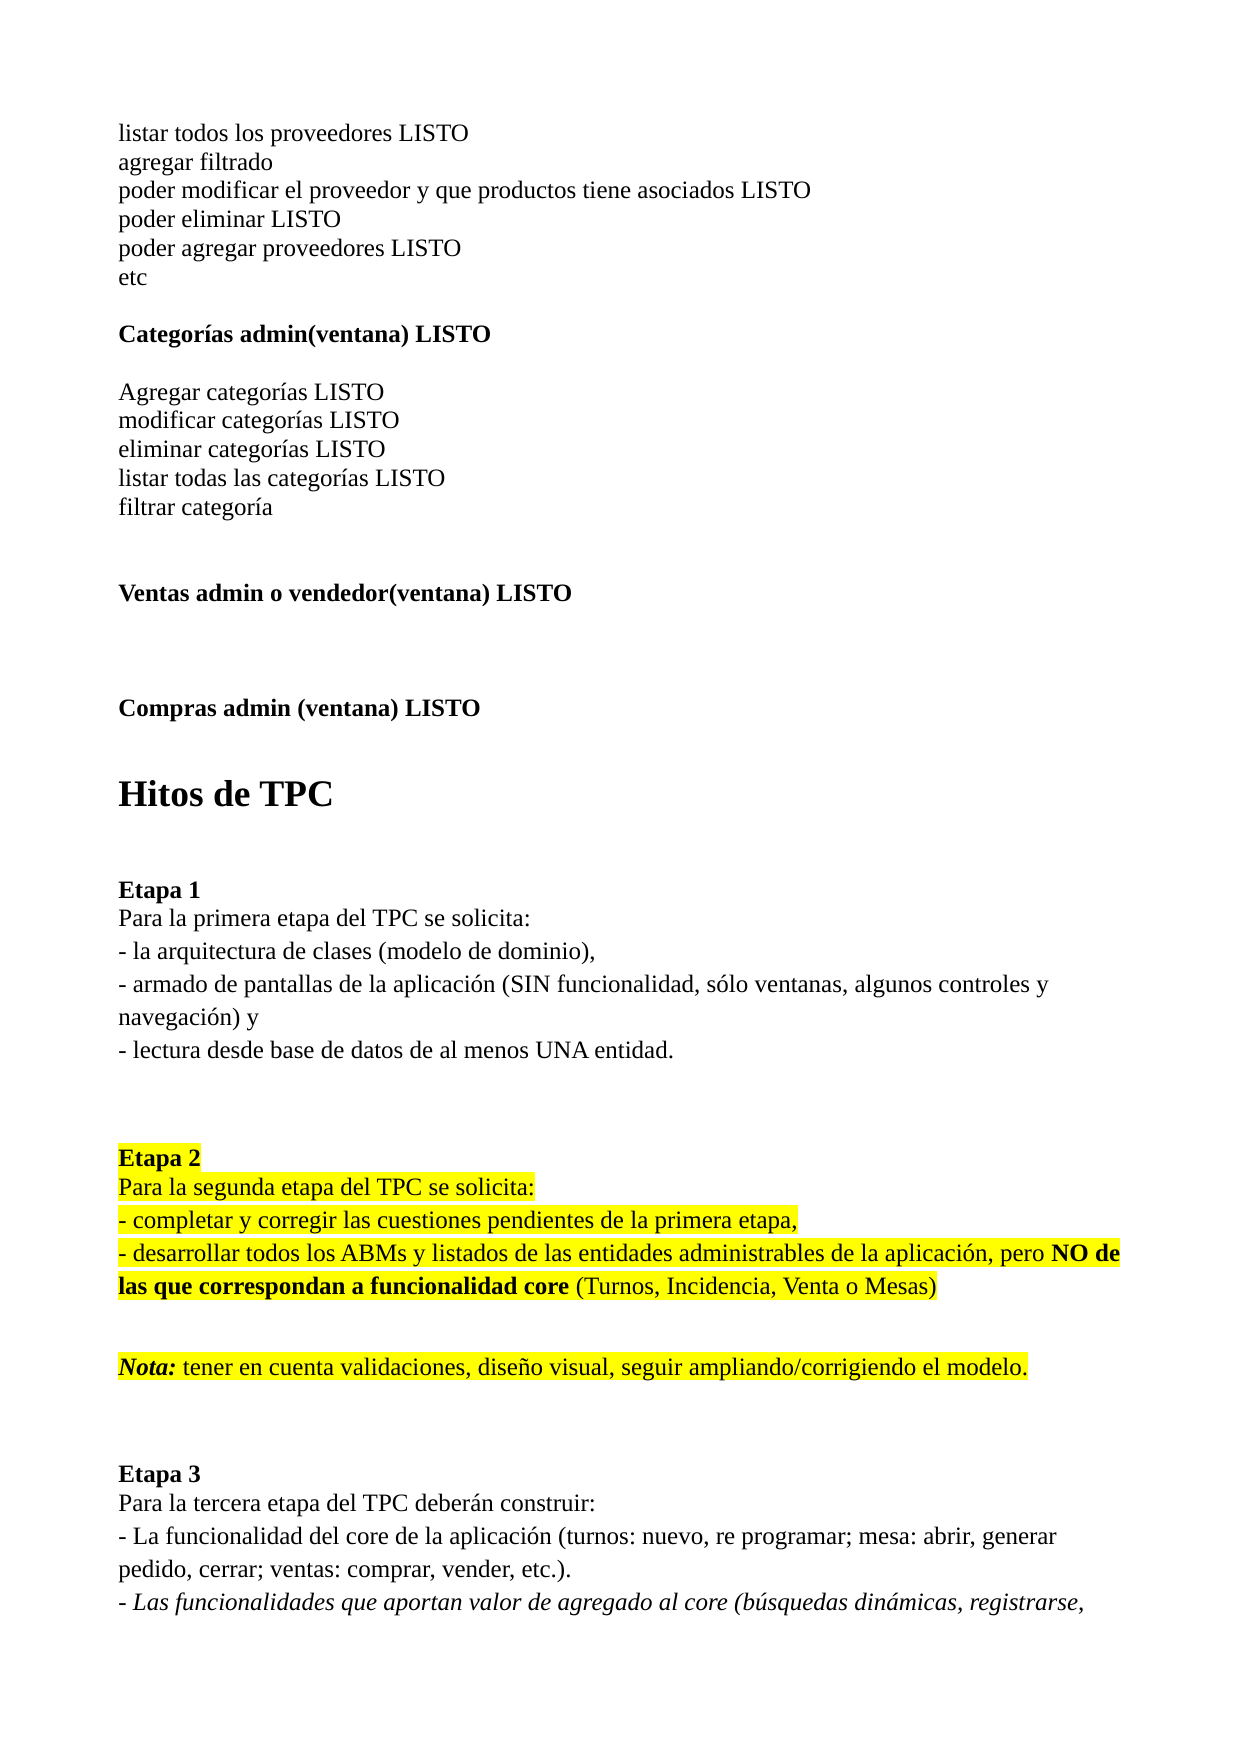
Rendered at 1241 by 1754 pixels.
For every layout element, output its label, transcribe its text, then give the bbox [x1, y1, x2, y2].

text eliminar categorías LISTO [118, 434, 1122, 463]
text Para la primera etapa del TPC se solicita: - la arquitectura de clases (modelo de dominio), - armado de pantallas de la aplicación (SIN funcionalidad, sólo ventanas, algunos controles y navegación) y - lectura desde base de datos de al menos UNA entidad. [118, 903, 1122, 1064]
text Compras admin (ventana) LISTO [118, 693, 1122, 722]
subtitle Hitos de TPC [118, 771, 1122, 814]
subtitle Etapa 1 [118, 875, 1122, 903]
text poder eliminar LISTO [118, 204, 1122, 233]
text poder agregar proveedores LISTO [118, 233, 1122, 262]
text modificar categorías LISTO [118, 406, 1122, 434]
text etc [118, 262, 1122, 291]
subtitle Etapa 3 [118, 1459, 1122, 1488]
text Para la segunda etapa del TPC se solicita: - completar y corregir las cuestiones pendientes de la primera etapa, - desarrollar todos los ABMs y listados de las entidades administrables de la aplicación, pero NO de las que correspondan a funcionalidad core (Turnos, Incidencia, Venta o Mesas) [118, 1172, 1122, 1300]
text Ventas admin o vendedor(ventana) LISTO [118, 578, 1122, 607]
text Agregar categorías LISTO [118, 377, 1122, 406]
text Categorías admin(ventana) LISTO [118, 319, 1122, 348]
text listar todos los proveedores LISTO [118, 118, 1122, 147]
text filtrar categoría [118, 492, 1122, 521]
text Para la tercera etapa del TPC deberán construir: - La funcionalidad del core de la aplicación (turnos: nuevo, re programar; mesa: abrir, generar pedido, cerrar; ventas: comprar, vender, etc.). - Las funcionalidades que aportan valor de agregado al core (búsquedas dinámicas, registrarse, [118, 1488, 1122, 1616]
text Nota: tener en cuenta validaciones, diseño visual, seguir ampliando/corrigiendo el modelo. [118, 1319, 1122, 1380]
text listar todas las categorías LISTO [118, 463, 1122, 492]
text agregar filtrado [118, 147, 1122, 176]
subtitle Etapa 2 [118, 1143, 1122, 1172]
text poder modificar el proveedor y que productos tiene asociados LISTO [118, 176, 1122, 204]
